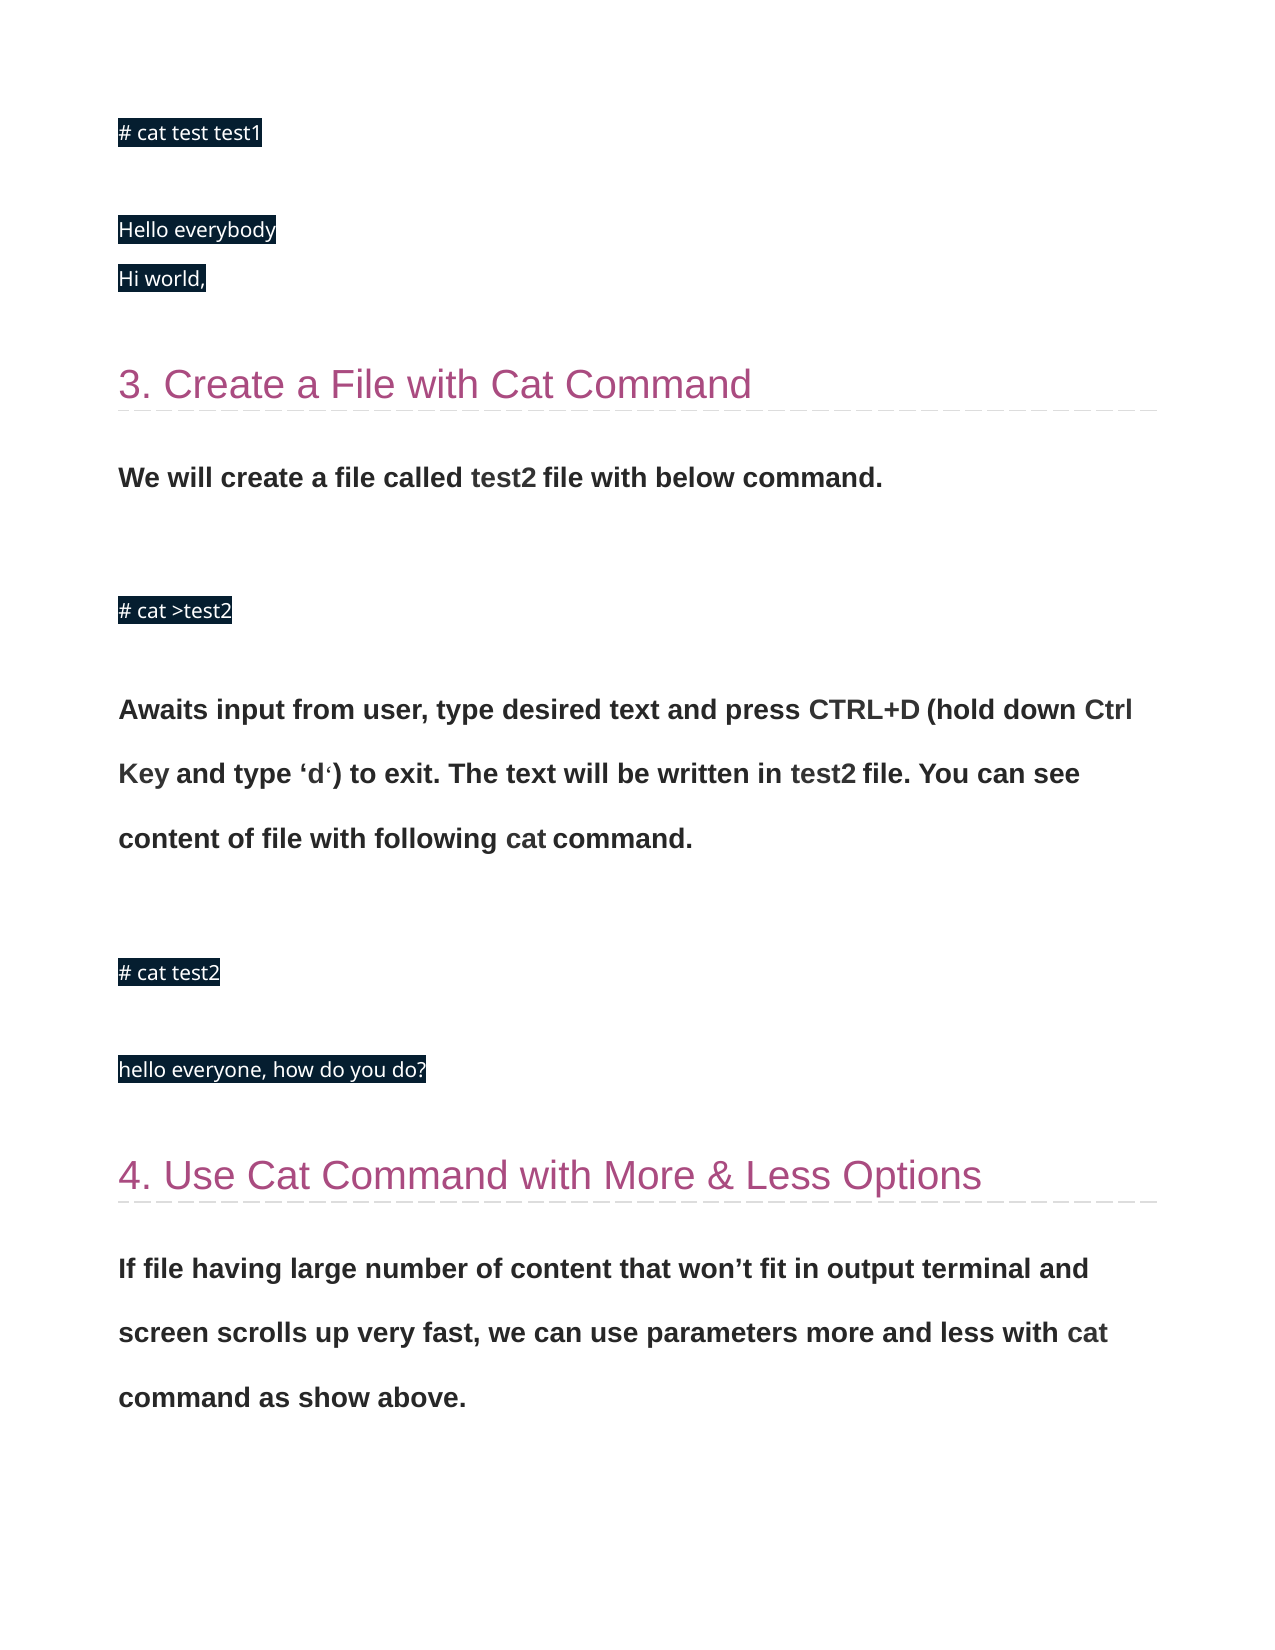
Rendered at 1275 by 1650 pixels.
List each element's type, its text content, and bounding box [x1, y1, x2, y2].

text We will create a file called test2 file with below command. [118, 461, 1157, 493]
subtitle 4. Use Cat Command with More & Less Options [118, 1151, 1157, 1203]
text If file having large number of content that won’t fit in output terminal and screen scrolls up very fast, we can use parameters more and less with cat command as show above. [118, 1252, 1157, 1414]
text # cat test test1 Hello everybody Hi world, [118, 118, 1157, 292]
text Awaits input from user, type desired text and press CTRL+D (hold down Ctrl Key and type ‘d‘) to exit. The text will be written in test2 file. You can see content of file with following cat command. [118, 693, 1157, 854]
text # cat >test2 [118, 596, 1157, 624]
text # cat test2 hello everyone, how do you do? [118, 958, 1157, 1083]
subtitle 3. Create a File with Cat Command [118, 360, 1157, 411]
